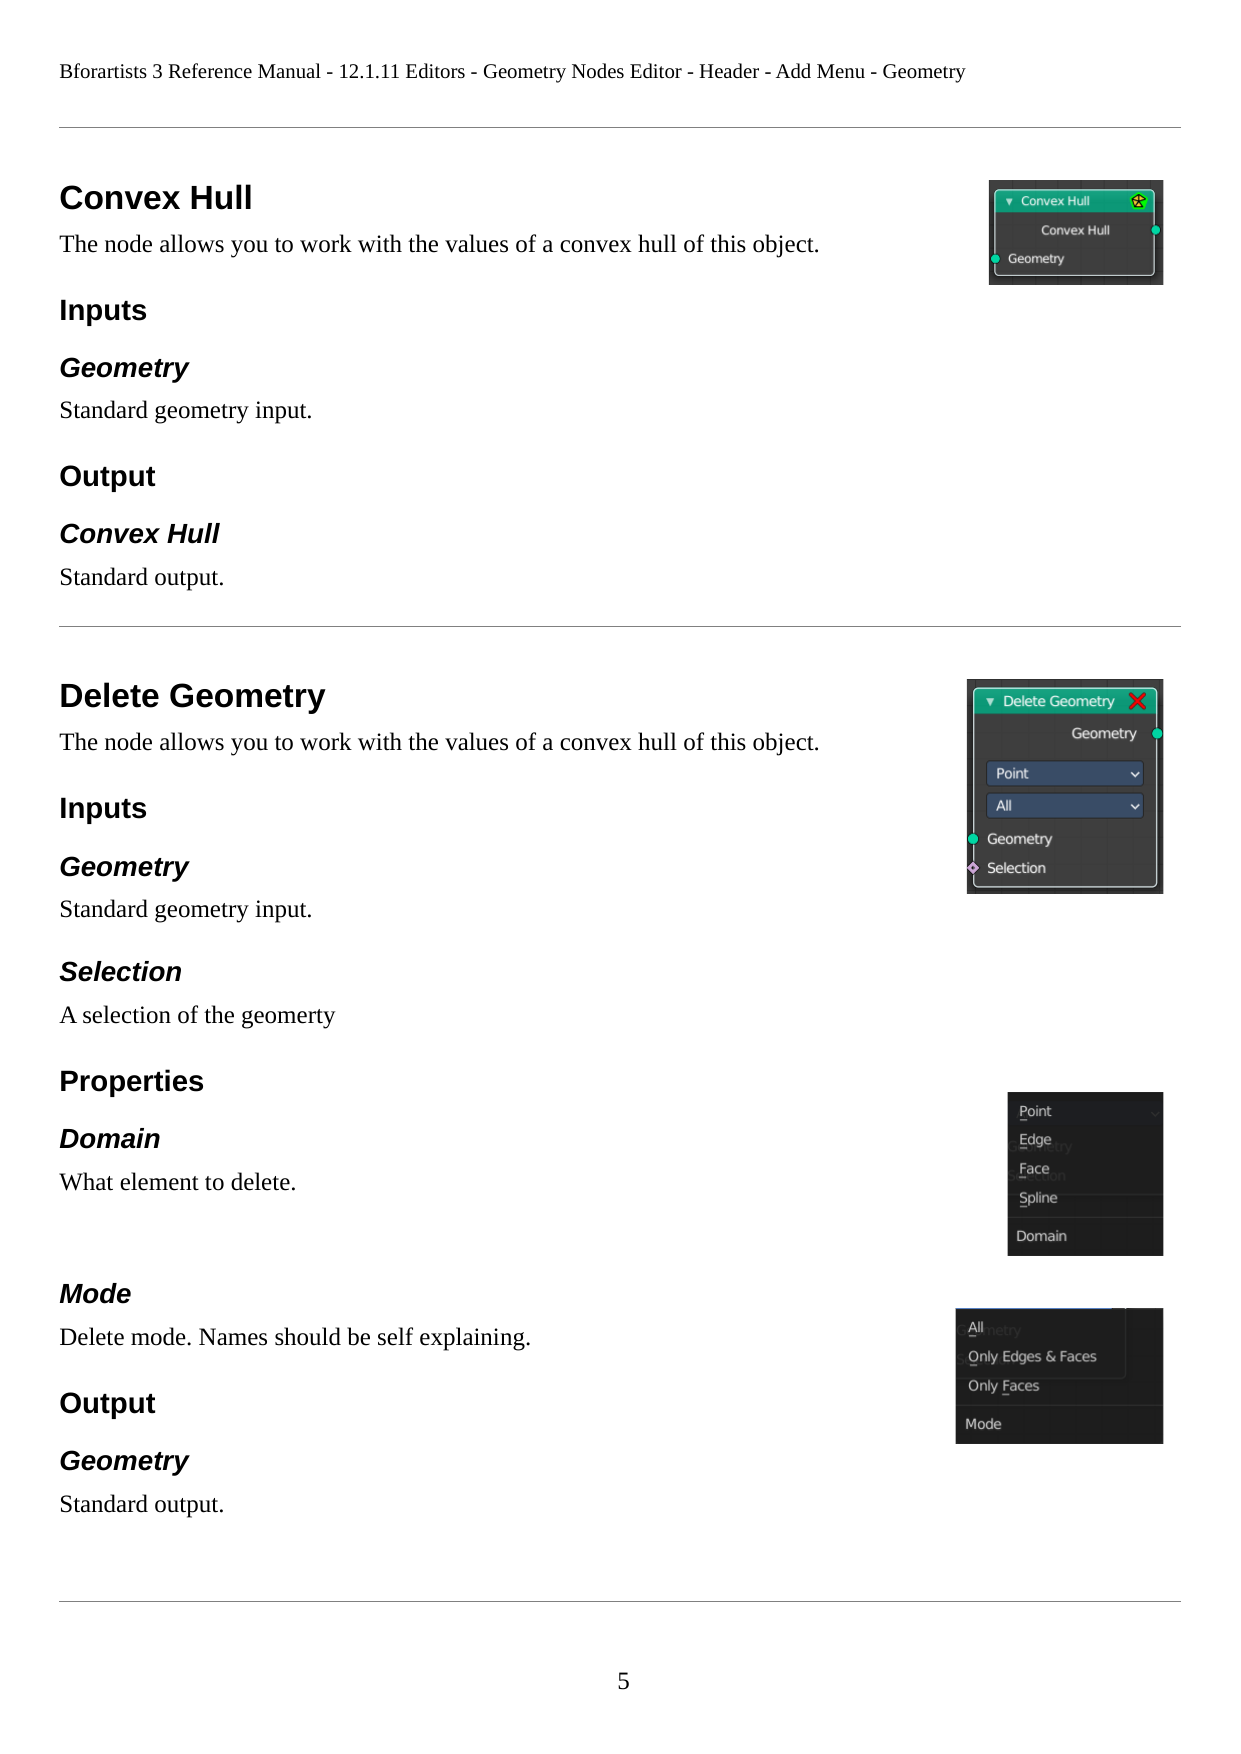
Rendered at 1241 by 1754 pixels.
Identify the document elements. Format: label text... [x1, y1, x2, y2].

subtitle Inputs [59, 791, 966, 825]
text [1164, 1167, 1181, 1196]
text Delete mode. Names should be self explaining. [59, 1322, 955, 1351]
text Standard output. [59, 562, 1181, 591]
subtitle [1164, 850, 1181, 882]
subtitle Selection [59, 956, 1181, 988]
subtitle Output [59, 459, 1181, 493]
text What element to delete. [59, 1167, 1007, 1196]
subtitle Delete Geometry [59, 676, 1181, 715]
text Standard geometry input. [59, 894, 1181, 923]
text The node allows you to work with the values of a convex hull of this object. [59, 229, 988, 257]
text Standard geometry input. [59, 396, 1181, 424]
picture [955, 1308, 1164, 1444]
picture [966, 679, 1164, 894]
picture [988, 180, 1164, 285]
picture [1007, 1092, 1164, 1256]
subtitle Domain [59, 1123, 1007, 1154]
text The node allows you to work with the values of a convex hull of this object. [59, 727, 966, 756]
subtitle Mode [59, 1278, 1181, 1309]
subtitle Inputs [59, 292, 1181, 326]
subtitle Convex Hull [59, 518, 1181, 550]
subtitle Properties [59, 1064, 1181, 1098]
subtitle Geometry [59, 351, 1181, 383]
subtitle Output [59, 1386, 955, 1419]
subtitle Convex Hull [59, 178, 1181, 216]
text Standard output. [59, 1489, 1181, 1517]
subtitle [1164, 791, 1181, 825]
subtitle [1164, 1123, 1181, 1154]
subtitle [1164, 1386, 1181, 1419]
text A selection of the geomerty [59, 1000, 1181, 1029]
subtitle Geometry [59, 850, 966, 882]
subtitle Geometry [59, 1444, 1181, 1476]
